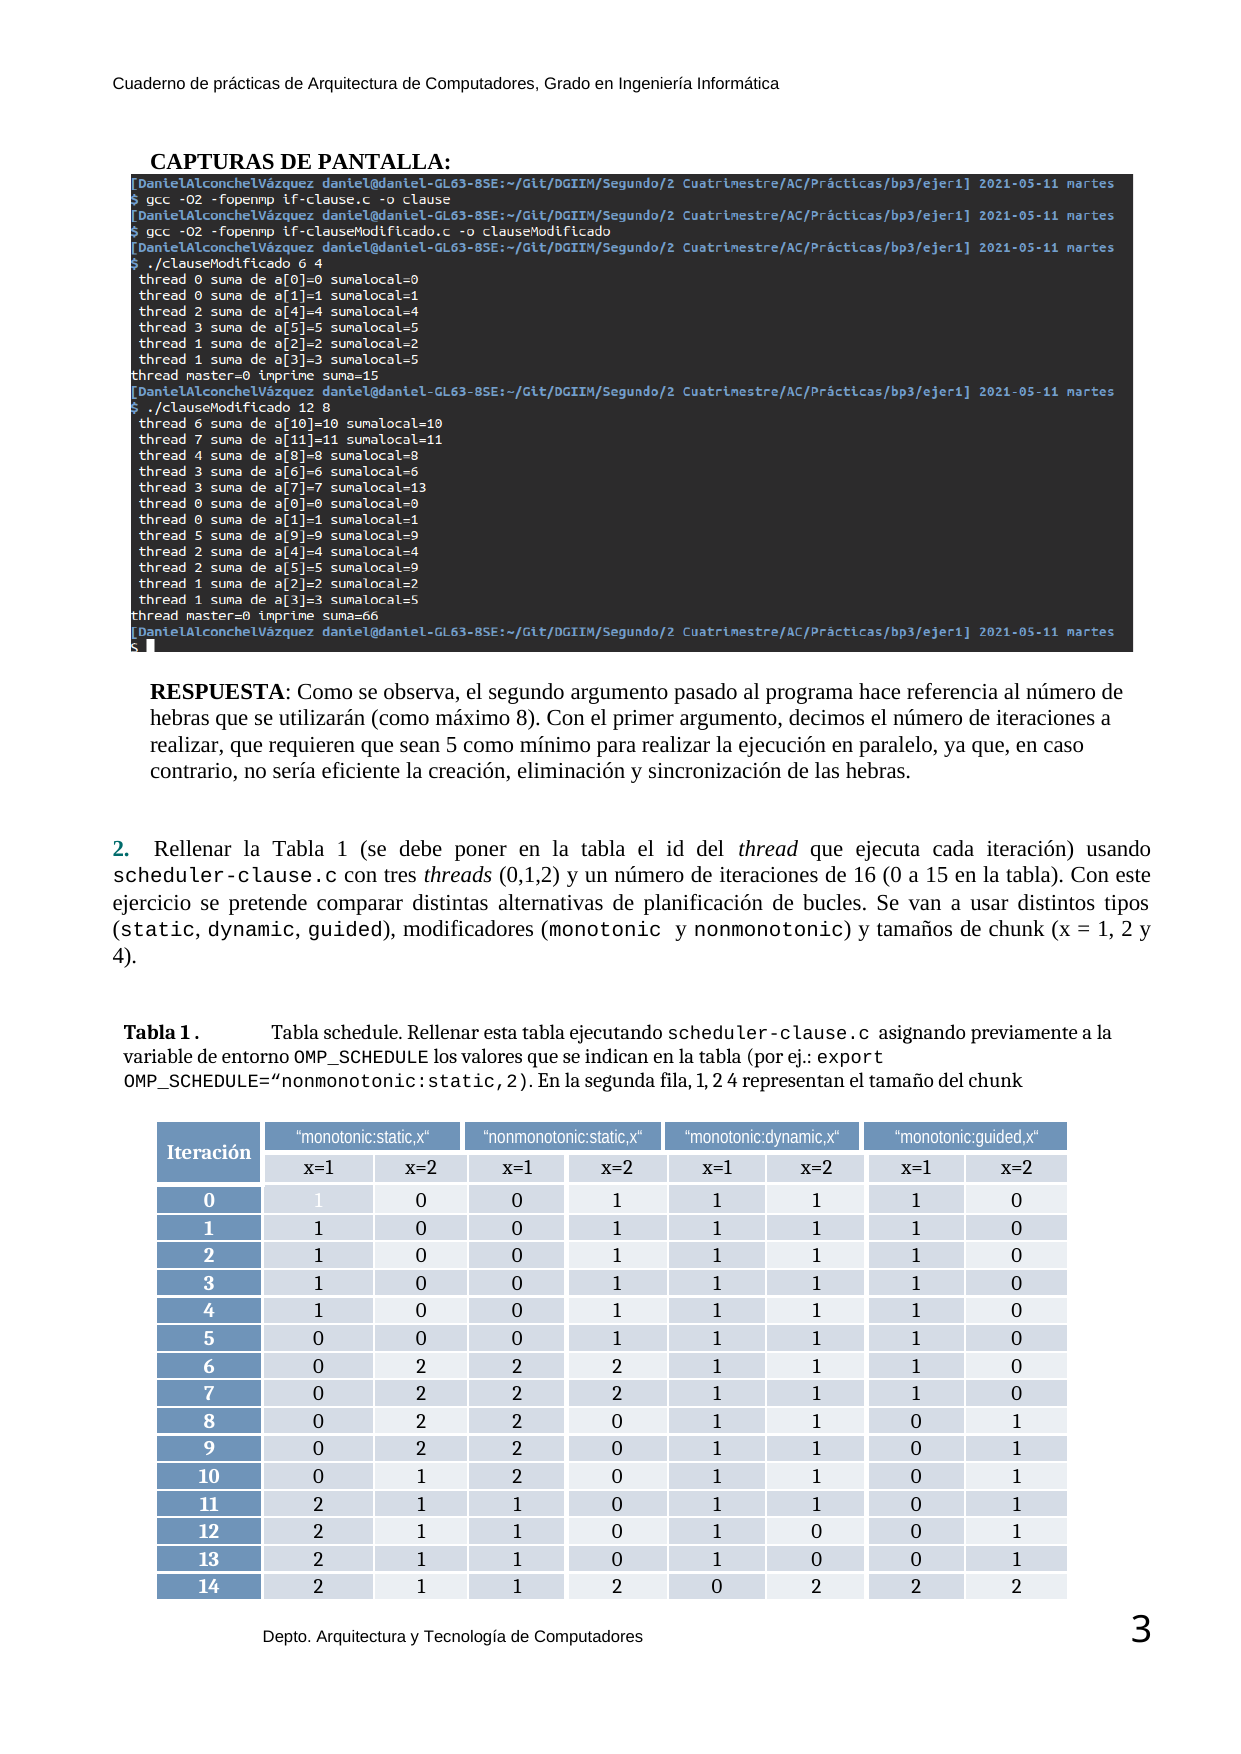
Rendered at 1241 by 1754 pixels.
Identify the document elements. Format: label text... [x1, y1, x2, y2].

table_cell 2 [569, 1574, 667, 1599]
table_cell 1 [966, 1436, 1067, 1461]
table_cell 2 [469, 1353, 564, 1378]
table_cell [1069, 1516, 1075, 1544]
table_cell 1 [966, 1491, 1067, 1516]
table_cell x=1 [669, 1155, 765, 1182]
text CAPTURAS DE PANTALLA: [150, 148, 1152, 174]
table_cell [1069, 1378, 1075, 1406]
table_cell 0 [569, 1436, 667, 1461]
list 2. Rellenar la Tabla 1 (se debe poner en la tabla el id del thread que ejecuta cada iteración) usando scheduler-clause.c con tres threads (0,1,2) y un número de iteraciones de 16 (0 a 15 en la tabla). Con este ejercicio se pretende comparar distintas alternativas de planificación de bucles. Se van a usar distintos tipos (static, dynamic, guided), modificadores (monotonic y nonmonotonic) y tamaños de chunk (x = 1, 2 y 4). [112, 835, 1152, 969]
table_cell 3 [157, 1270, 261, 1295]
table_cell 1 [669, 1242, 765, 1268]
table_cell 2 [264, 1491, 373, 1516]
table_cell x=2 [569, 1155, 667, 1182]
table_cell 1 [375, 1546, 467, 1571]
table_cell 0 [966, 1270, 1067, 1295]
table_cell 1 [669, 1215, 765, 1240]
table_cell 1 [264, 1185, 373, 1213]
table_cell [1069, 1323, 1075, 1351]
table_cell 0 [469, 1325, 564, 1351]
table_cell [1069, 1268, 1075, 1295]
table_cell 1 [669, 1325, 765, 1351]
table_cell 12 [157, 1518, 261, 1544]
table_cell 1 [669, 1491, 765, 1516]
table_cell 0 [869, 1436, 964, 1461]
table_cell 2 [569, 1353, 667, 1378]
table_header “monotonic:guided,x“ [864, 1122, 1067, 1150]
table_cell 1 [966, 1463, 1067, 1489]
table_cell 1 [375, 1574, 467, 1599]
table_cell 11 [157, 1491, 261, 1516]
table_cell 7 [157, 1380, 261, 1406]
table_cell 1 [569, 1298, 667, 1323]
table_cell 1 [767, 1491, 864, 1516]
table_cell 0 [375, 1270, 467, 1295]
table_cell 0 [469, 1270, 564, 1295]
table_header Tabla schedule. Rellenar esta tabla ejecutando scheduler-clause.c asignando previamente a la variable de entorno OMP_SCHEDULE los valores que se indican en la tabla (por ej.: export OMP_SCHEDULE=“nonmonotonic:static,2). En la segunda fila, 1, 2 4 representan el tamaño del chunk [112, 995, 1154, 1093]
table_cell 0 [264, 1408, 373, 1433]
table_header “monotonic:dynamic,x“ [665, 1122, 859, 1150]
table_cell [1069, 1213, 1075, 1240]
table_cell 1 [669, 1353, 765, 1378]
table_cell 0 [966, 1242, 1067, 1268]
table_cell 1 [767, 1408, 864, 1433]
table_cell 0 [569, 1518, 667, 1544]
table_cell 1 [767, 1436, 864, 1461]
table_cell 2 [869, 1574, 964, 1599]
table_cell 0 [569, 1491, 667, 1516]
table_cell 1 [569, 1325, 667, 1351]
table_cell 0 [767, 1518, 864, 1544]
table_cell 2 [469, 1380, 564, 1406]
table_cell 0 [469, 1185, 564, 1213]
table_cell 0 [966, 1298, 1067, 1323]
table_cell 0 [469, 1242, 564, 1268]
table_cell 6 [157, 1353, 261, 1378]
table_cell 1 [767, 1242, 864, 1268]
table_cell 0 [264, 1353, 373, 1378]
table_cell 1 [669, 1463, 765, 1489]
table_cell 1 [869, 1353, 964, 1378]
table_cell 0 [375, 1298, 467, 1323]
table_cell 1 [767, 1380, 864, 1406]
table_cell 1 [569, 1185, 667, 1213]
table_cell 0 [869, 1408, 964, 1433]
table_cell [1069, 1571, 1075, 1599]
table_cell 2 [569, 1380, 667, 1406]
table_cell 0 [469, 1298, 564, 1323]
table_cell 1 [966, 1546, 1067, 1571]
table_cell 2 [264, 1546, 373, 1571]
table_cell 2 [469, 1408, 564, 1433]
table_cell 1 [669, 1298, 765, 1323]
table_cell 2 [375, 1353, 467, 1378]
table_cell [1069, 1544, 1075, 1571]
table_cell 1 [157, 1215, 261, 1240]
table_cell 0 [569, 1546, 667, 1571]
table_cell 2 [375, 1408, 467, 1433]
table_cell x=2 [767, 1155, 864, 1182]
table_cell 2 [966, 1574, 1067, 1599]
table_cell 0 [569, 1408, 667, 1433]
table_header [1069, 1120, 1075, 1150]
table_cell 0 [375, 1185, 467, 1213]
table_cell 2 [157, 1242, 261, 1268]
table_cell 0 [264, 1436, 373, 1461]
table_cell 0 [375, 1215, 467, 1240]
table_cell 1 [469, 1491, 564, 1516]
text RESPUESTA: Como se observa, el segundo argumento pasado al programa hace referencia al número de hebras que se utilizarán (como máximo 8). Con el primer argumento, decimos el número de iteraciones a realizar, que requieren que sean 5 como mínimo para realizar la ejecución en paralelo, ya que, en caso contrario, no sería eficiente la creación, eliminación y sincronización de las hebras. [150, 678, 1152, 783]
table_cell 13 [157, 1546, 261, 1571]
table_cell 1 [869, 1380, 964, 1406]
table_cell 1 [767, 1353, 864, 1378]
table_cell [1069, 1240, 1075, 1268]
table_cell 9 [157, 1436, 261, 1461]
table_cell 0 [264, 1463, 373, 1489]
table_cell 1 [869, 1325, 964, 1351]
table_cell 1 [375, 1491, 467, 1516]
table_cell 10 [157, 1463, 261, 1489]
table_cell 1 [869, 1185, 964, 1213]
table_cell 1 [669, 1518, 765, 1544]
table_cell 0 [469, 1215, 564, 1240]
table_cell 1 [264, 1242, 373, 1268]
table_cell 1 [669, 1380, 765, 1406]
table_cell 1 [966, 1518, 1067, 1544]
table_cell [1069, 1183, 1075, 1213]
table_cell 1 [669, 1546, 765, 1571]
table_cell 1 [669, 1436, 765, 1461]
table_cell 0 [264, 1380, 373, 1406]
table_cell 1 [569, 1215, 667, 1240]
table_cell 2 [375, 1380, 467, 1406]
table_cell x=1 [469, 1155, 564, 1182]
table_cell 0 [157, 1187, 261, 1213]
table_cell 1 [375, 1463, 467, 1489]
table_cell [1069, 1489, 1075, 1516]
table_header Iteración [157, 1122, 260, 1182]
table_cell 0 [375, 1325, 467, 1351]
table_cell 2 [264, 1574, 373, 1599]
table_cell 0 [869, 1463, 964, 1489]
table_cell 0 [375, 1242, 467, 1268]
table_cell 1 [375, 1518, 467, 1544]
table_cell 0 [869, 1518, 964, 1544]
table_cell 1 [264, 1298, 373, 1323]
table_cell 0 [569, 1463, 667, 1489]
table_cell [112, 1094, 1154, 1120]
table_cell [1069, 1351, 1075, 1378]
table_cell [1069, 1406, 1075, 1433]
table_cell 1 [767, 1463, 864, 1489]
table_header “nonmonotonic:static,x“ [465, 1122, 661, 1150]
table_cell [1069, 1295, 1075, 1323]
table_cell x=1 [265, 1155, 373, 1182]
table_cell 2 [469, 1436, 564, 1461]
table_cell [1069, 1150, 1075, 1182]
table_cell 1 [569, 1270, 667, 1295]
table_cell 0 [966, 1380, 1067, 1406]
table_cell 1 [869, 1242, 964, 1268]
table_cell 1 [869, 1298, 964, 1323]
table_cell 1 [767, 1298, 864, 1323]
table_cell 0 [966, 1325, 1067, 1351]
table_cell 1 [669, 1408, 765, 1433]
table_cell 1 [264, 1215, 373, 1240]
table_cell 5 [157, 1325, 261, 1351]
table_cell x=1 [869, 1155, 964, 1182]
table_cell 1 [569, 1242, 667, 1268]
table_cell 4 [157, 1298, 261, 1323]
table_cell 1 [767, 1185, 864, 1213]
table_cell 1 [767, 1325, 864, 1351]
table_cell 1 [767, 1215, 864, 1240]
table_cell 0 [966, 1215, 1067, 1240]
table_cell 1 [669, 1185, 765, 1213]
table_cell 0 [869, 1491, 964, 1516]
table_cell x=2 [966, 1155, 1067, 1182]
table_cell 1 [669, 1270, 765, 1295]
table_cell 2 [767, 1574, 864, 1599]
table_cell [1069, 1434, 1075, 1461]
picture [131, 174, 1134, 652]
table_cell 1 [869, 1270, 964, 1295]
table_cell 14 [157, 1574, 261, 1599]
table_cell 1 [869, 1215, 964, 1240]
table_cell 8 [157, 1408, 261, 1433]
table_cell 1 [767, 1270, 864, 1295]
table_cell 0 [869, 1546, 964, 1571]
table_cell 0 [669, 1574, 765, 1599]
table_cell 2 [375, 1436, 467, 1461]
table_cell x=2 [375, 1155, 467, 1182]
table_header “monotonic:static,x“ [265, 1122, 460, 1150]
table_cell 1 [469, 1546, 564, 1571]
table_cell 0 [264, 1325, 373, 1351]
table_cell 0 [966, 1185, 1067, 1213]
table_cell 0 [966, 1353, 1067, 1378]
table_cell 2 [264, 1518, 373, 1544]
table_cell 1 [264, 1270, 373, 1295]
table_cell [1069, 1461, 1075, 1489]
table_cell 1 [469, 1518, 564, 1544]
table_cell 1 [469, 1574, 564, 1599]
table_cell 2 [469, 1463, 564, 1489]
table_cell 0 [767, 1546, 864, 1571]
table_cell 1 [966, 1408, 1067, 1433]
